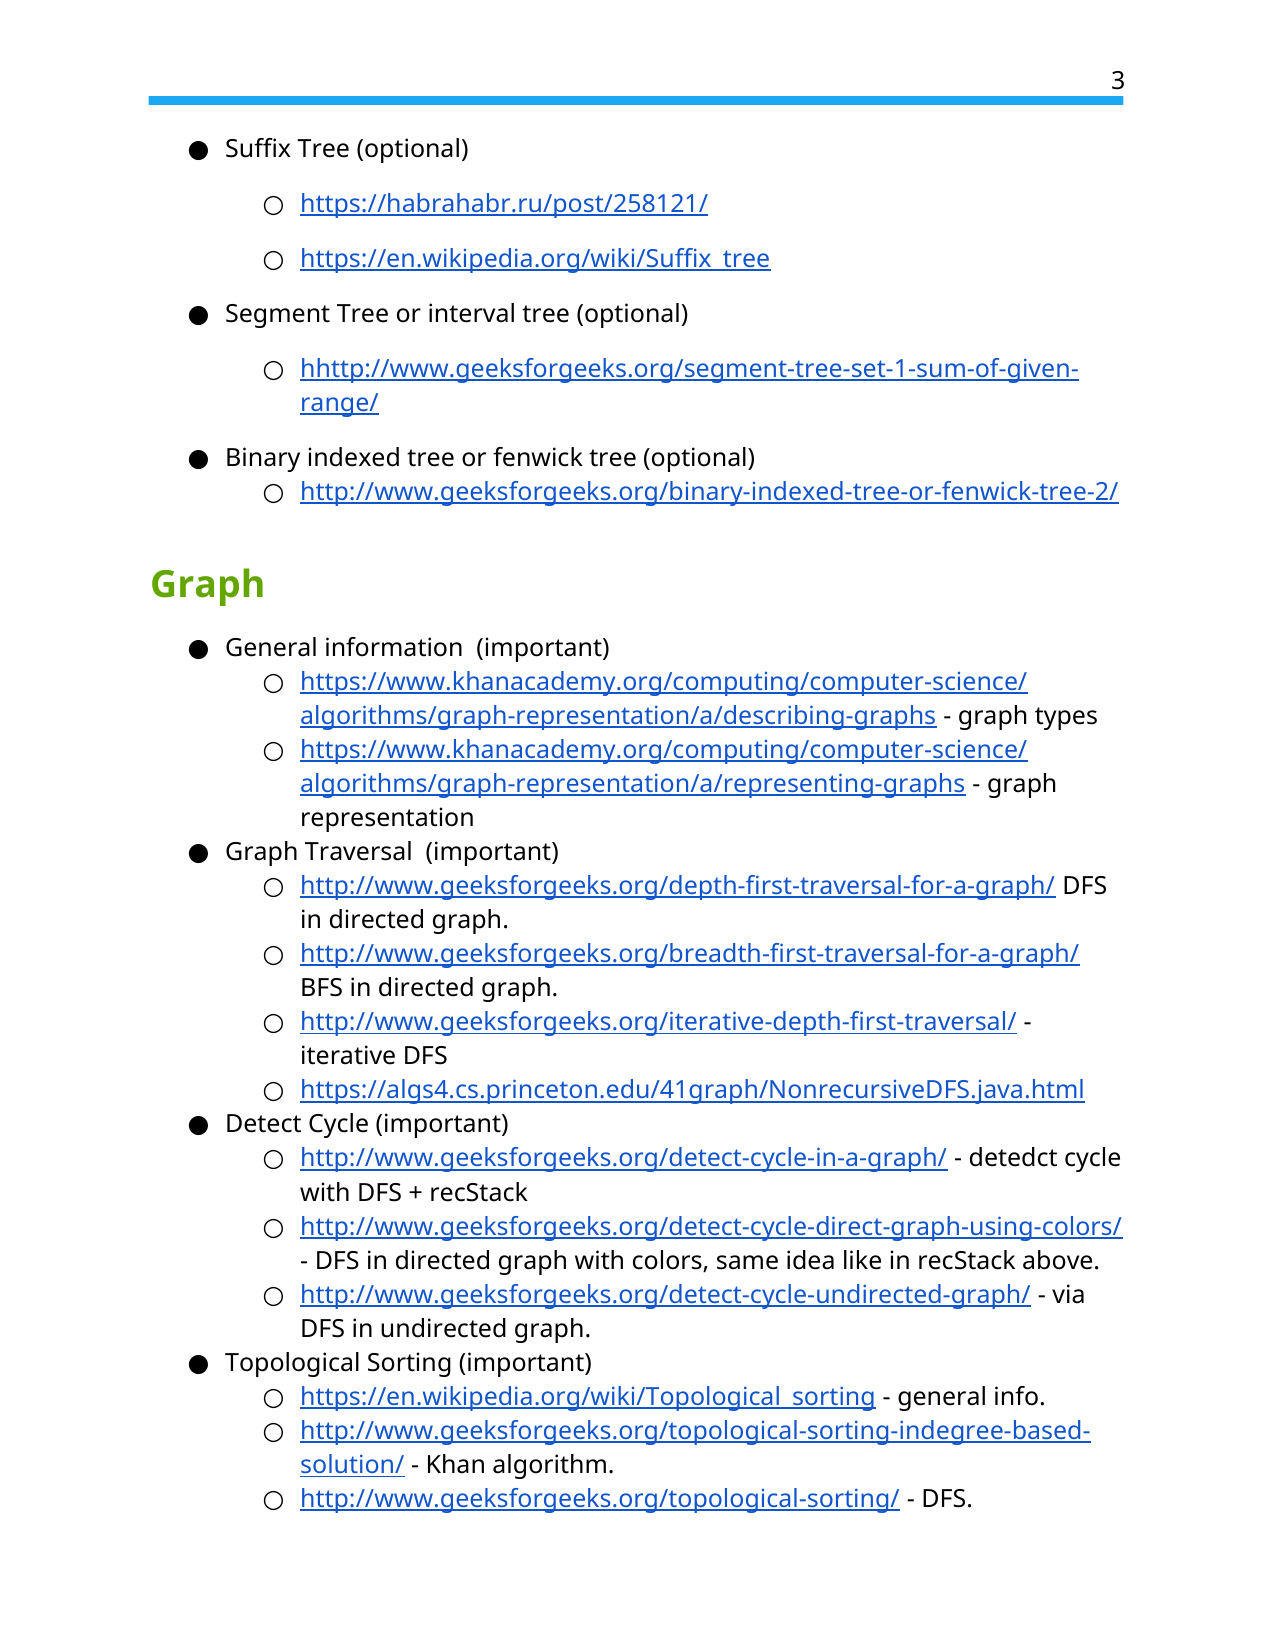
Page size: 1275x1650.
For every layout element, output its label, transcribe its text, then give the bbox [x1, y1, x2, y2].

picture [148, 96, 1124, 105]
list https://en.wikipedia.org/wiki/Suffix_tree [262, 240, 1125, 274]
list Suffix Tree (optional) [187, 131, 1125, 165]
list http://www.geeksforgeeks.org/detect-cycle-undirected-graph/ - via DFS in undirected graph. [262, 1276, 1125, 1344]
list http://www.geeksforgeeks.org/breadth-first-traversal-for-a-graph/ BFS in directed graph. [262, 936, 1125, 1004]
list General information (important) [187, 629, 1125, 663]
list http://www.geeksforgeeks.org/detect-cycle-in-a-graph/ - detedct cycle with DFS + recStack [262, 1140, 1125, 1208]
list Binary indexed tree or fenwick tree (optional) [187, 439, 1125, 473]
list http://www.geeksforgeeks.org/binary-indexed-tree-or-fenwick-tree-2/ [262, 473, 1125, 507]
list Segment Tree or interval tree (optional) [187, 295, 1125, 329]
list http://www.geeksforgeeks.org/detect-cycle-direct-graph-using-colors/ - DFS in directed graph with colors, same idea like in recStack above. [262, 1208, 1125, 1276]
list http://www.geeksforgeeks.org/topological-sorting-indegree-based-solution/ - Khan algorithm. [262, 1413, 1125, 1481]
list Topological Sorting (important) [187, 1344, 1125, 1378]
list hhttp://www.geeksforgeeks.org/segment-tree-set-1-sum-of-given-range/ [262, 350, 1125, 418]
list https://www.khanacademy.org/computing/computer-science/algorithms/graph-representation/a/representing-graphs - graph representation [262, 731, 1125, 833]
list http://www.geeksforgeeks.org/iterative-depth-first-traversal/ - iterative DFS [262, 1004, 1125, 1072]
list https://www.khanacademy.org/computing/computer-science/algorithms/graph-representation/a/describing-graphs - graph types [262, 663, 1125, 731]
list https://habrahabr.ru/post/258121/ [262, 186, 1125, 219]
list Detect Cycle (important) [187, 1106, 1125, 1140]
list http://www.geeksforgeeks.org/topological-sorting/ - DFS. [262, 1481, 1125, 1515]
list Graph Traversal (important) [187, 833, 1125, 868]
list https://algs4.cs.princeton.edu/41graph/NonrecursiveDFS.java.html [262, 1072, 1125, 1106]
list http://www.geeksforgeeks.org/depth-first-traversal-for-a-graph/ DFS in directed graph. [262, 868, 1125, 936]
list https://en.wikipedia.org/wiki/Topological_sorting - general info. [262, 1378, 1125, 1413]
subtitle Graph [150, 557, 1125, 608]
